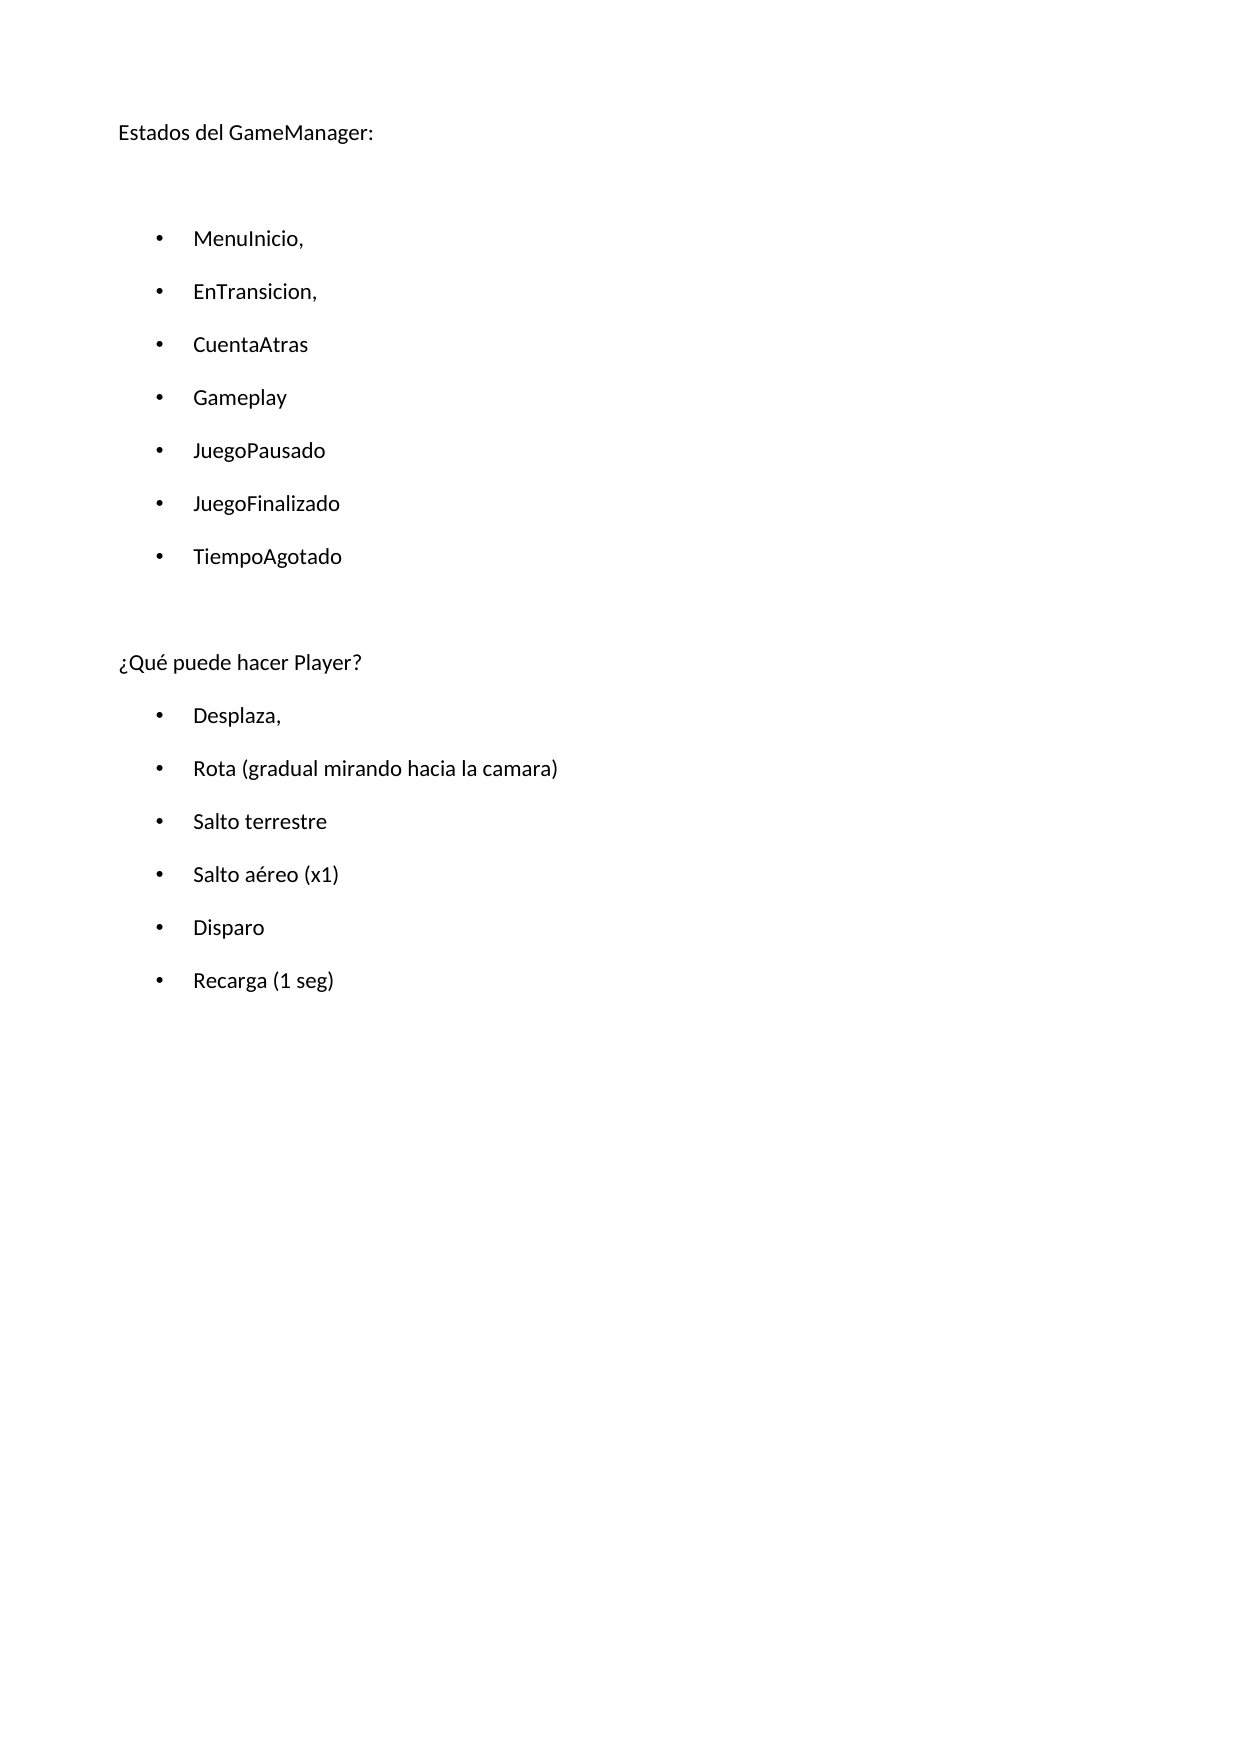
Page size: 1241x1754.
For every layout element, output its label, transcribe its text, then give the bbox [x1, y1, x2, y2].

list JuegoFinalizado [156, 489, 1122, 517]
list Salto terrestre [156, 807, 1122, 835]
list Rota (gradual mirando hacia la camara) [156, 754, 1122, 782]
list Gameplay [156, 383, 1122, 411]
text Estados del GameManager: [118, 118, 1122, 146]
list EnTransicion, [156, 277, 1122, 305]
list Recarga (1 seg) [156, 966, 1122, 994]
list Desplaza, [156, 701, 1122, 729]
text ¿Qué puede hacer Player? [118, 648, 1122, 676]
list TiempoAgotado [156, 542, 1122, 570]
list Salto aéreo (x1) [156, 860, 1122, 888]
list MenuInicio, [156, 224, 1122, 252]
list JuegoPausado [156, 436, 1122, 464]
list Disparo [156, 913, 1122, 941]
list CuentaAtras [156, 330, 1122, 358]
